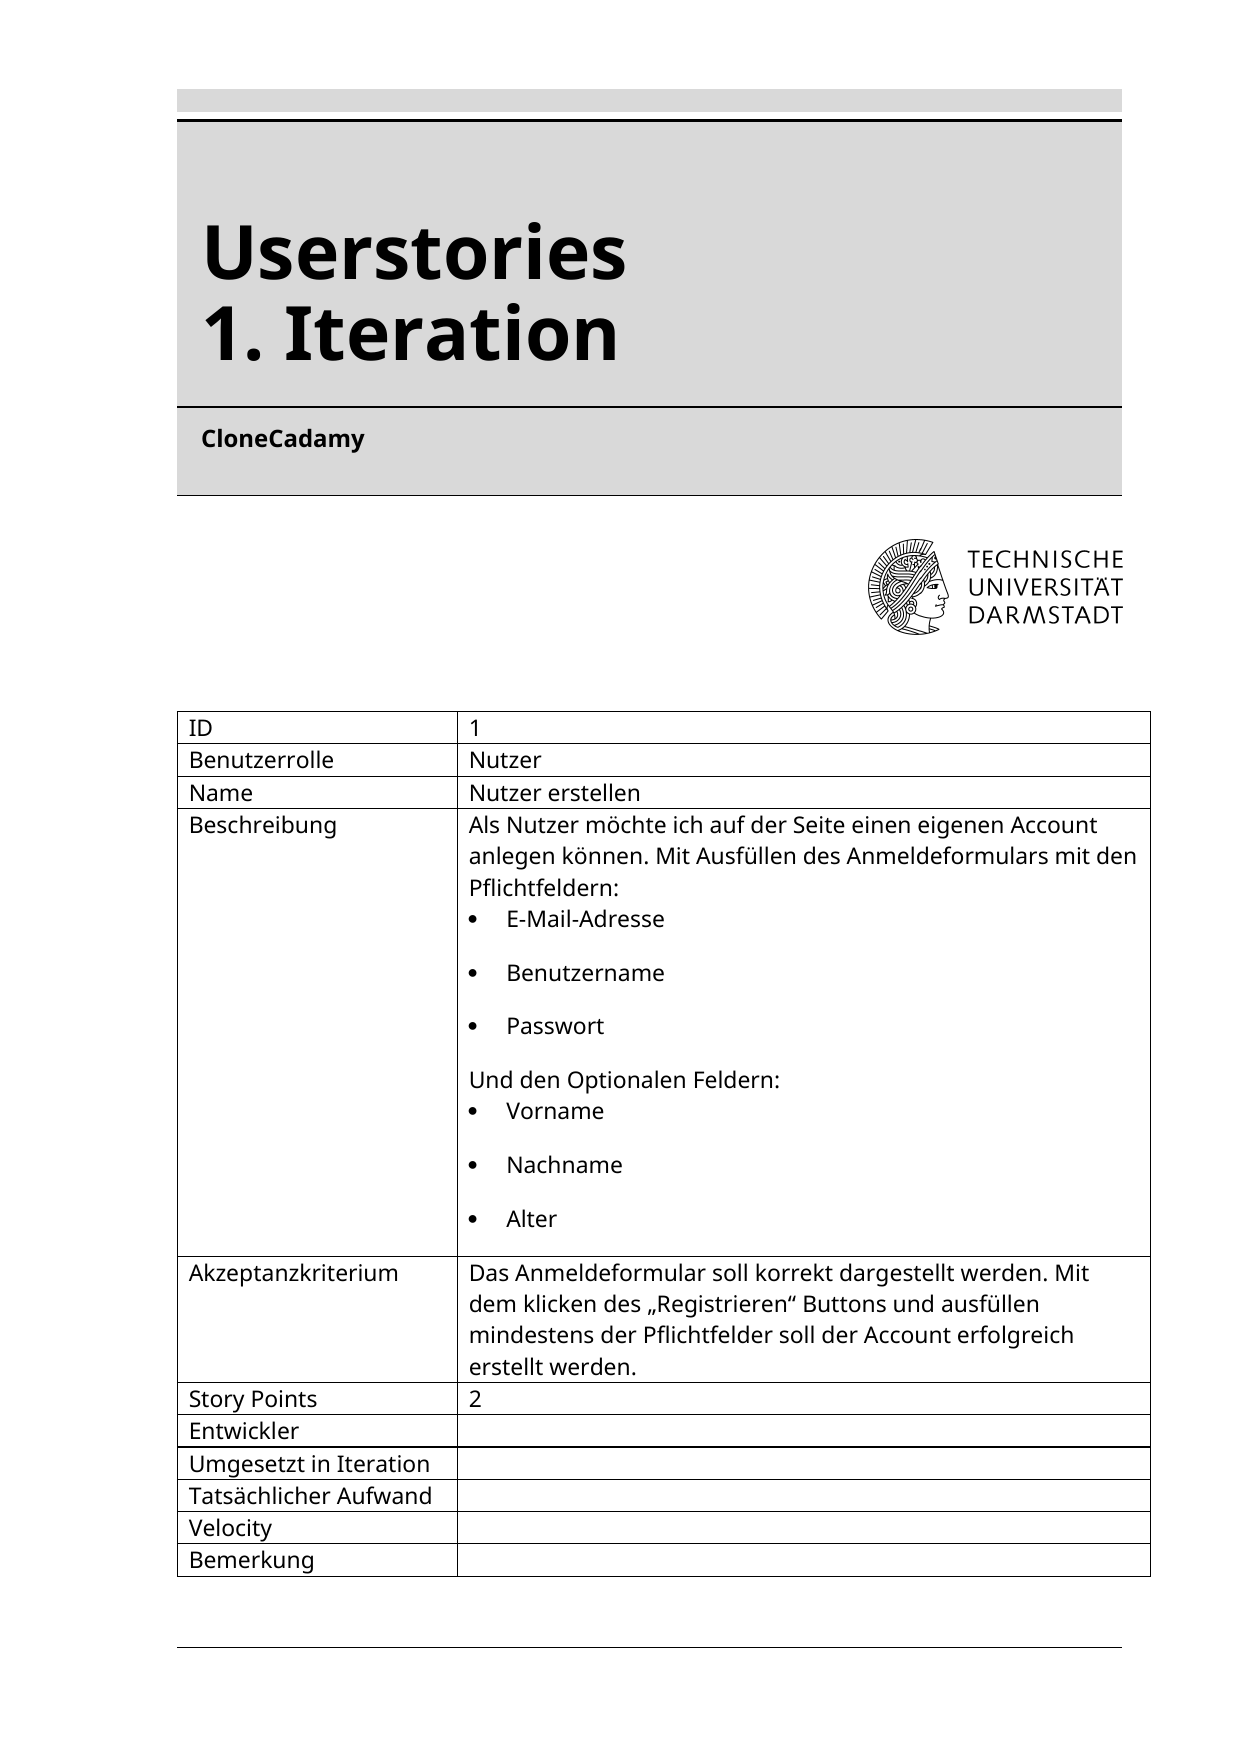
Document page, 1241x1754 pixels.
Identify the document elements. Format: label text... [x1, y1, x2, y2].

table_header [201, 122, 1122, 214]
table_cell [177, 377, 201, 406]
table_header ID [178, 712, 457, 743]
table_cell Nutzer [458, 744, 1150, 776]
table_cell Tatsächlicher Aufwand [178, 1480, 457, 1511]
table_cell Velocity [178, 1512, 457, 1543]
table_cell Name [178, 777, 457, 808]
table_cell [458, 1448, 1150, 1479]
table_cell 2 [458, 1383, 1150, 1414]
table_cell Umgesetzt in Iteration [178, 1448, 457, 1479]
table_cell [177, 424, 201, 477]
table_cell [458, 1544, 1150, 1576]
table_cell Bemerkung [178, 1544, 457, 1576]
table_cell Story Points [178, 1383, 457, 1414]
table_cell Als Nutzer möchte ich auf der Seite einen eigenen Account anlegen können. Mit Ausfüllen des Anmeldeformulars mit den Pflichtfeldern: E-Mail-Adresse Benutzername Passwort Und den Optionalen Feldern: Vorname Nachname Alter [458, 809, 1150, 1256]
table_cell Userstories 1. Iteration [201, 214, 1122, 377]
table_header [177, 122, 201, 214]
table_cell [458, 1512, 1150, 1543]
table_cell [201, 377, 1122, 406]
table_cell Benutzerrolle [178, 744, 457, 776]
table_cell [201, 408, 1122, 424]
table_cell CloneCadamy [201, 424, 1122, 477]
table_cell [177, 477, 201, 495]
table_cell [458, 1480, 1150, 1511]
table_cell [177, 214, 201, 377]
table_cell [177, 408, 201, 424]
table_cell [201, 477, 1122, 495]
table_cell Entwickler [178, 1415, 457, 1446]
table_cell [458, 1415, 1150, 1446]
table_cell Akzeptanzkriterium [178, 1257, 457, 1382]
table_header 1 [458, 712, 1150, 743]
table_cell Beschreibung [178, 809, 457, 1256]
table_cell Das Anmeldeformular soll korrekt dargestellt werden. Mit dem klicken des „Registrieren“ Buttons und ausfüllen mindestens der Pflichtfelder soll der Account erfolgreich erstellt werden. [458, 1257, 1150, 1382]
table_cell Nutzer erstellen [458, 777, 1150, 808]
